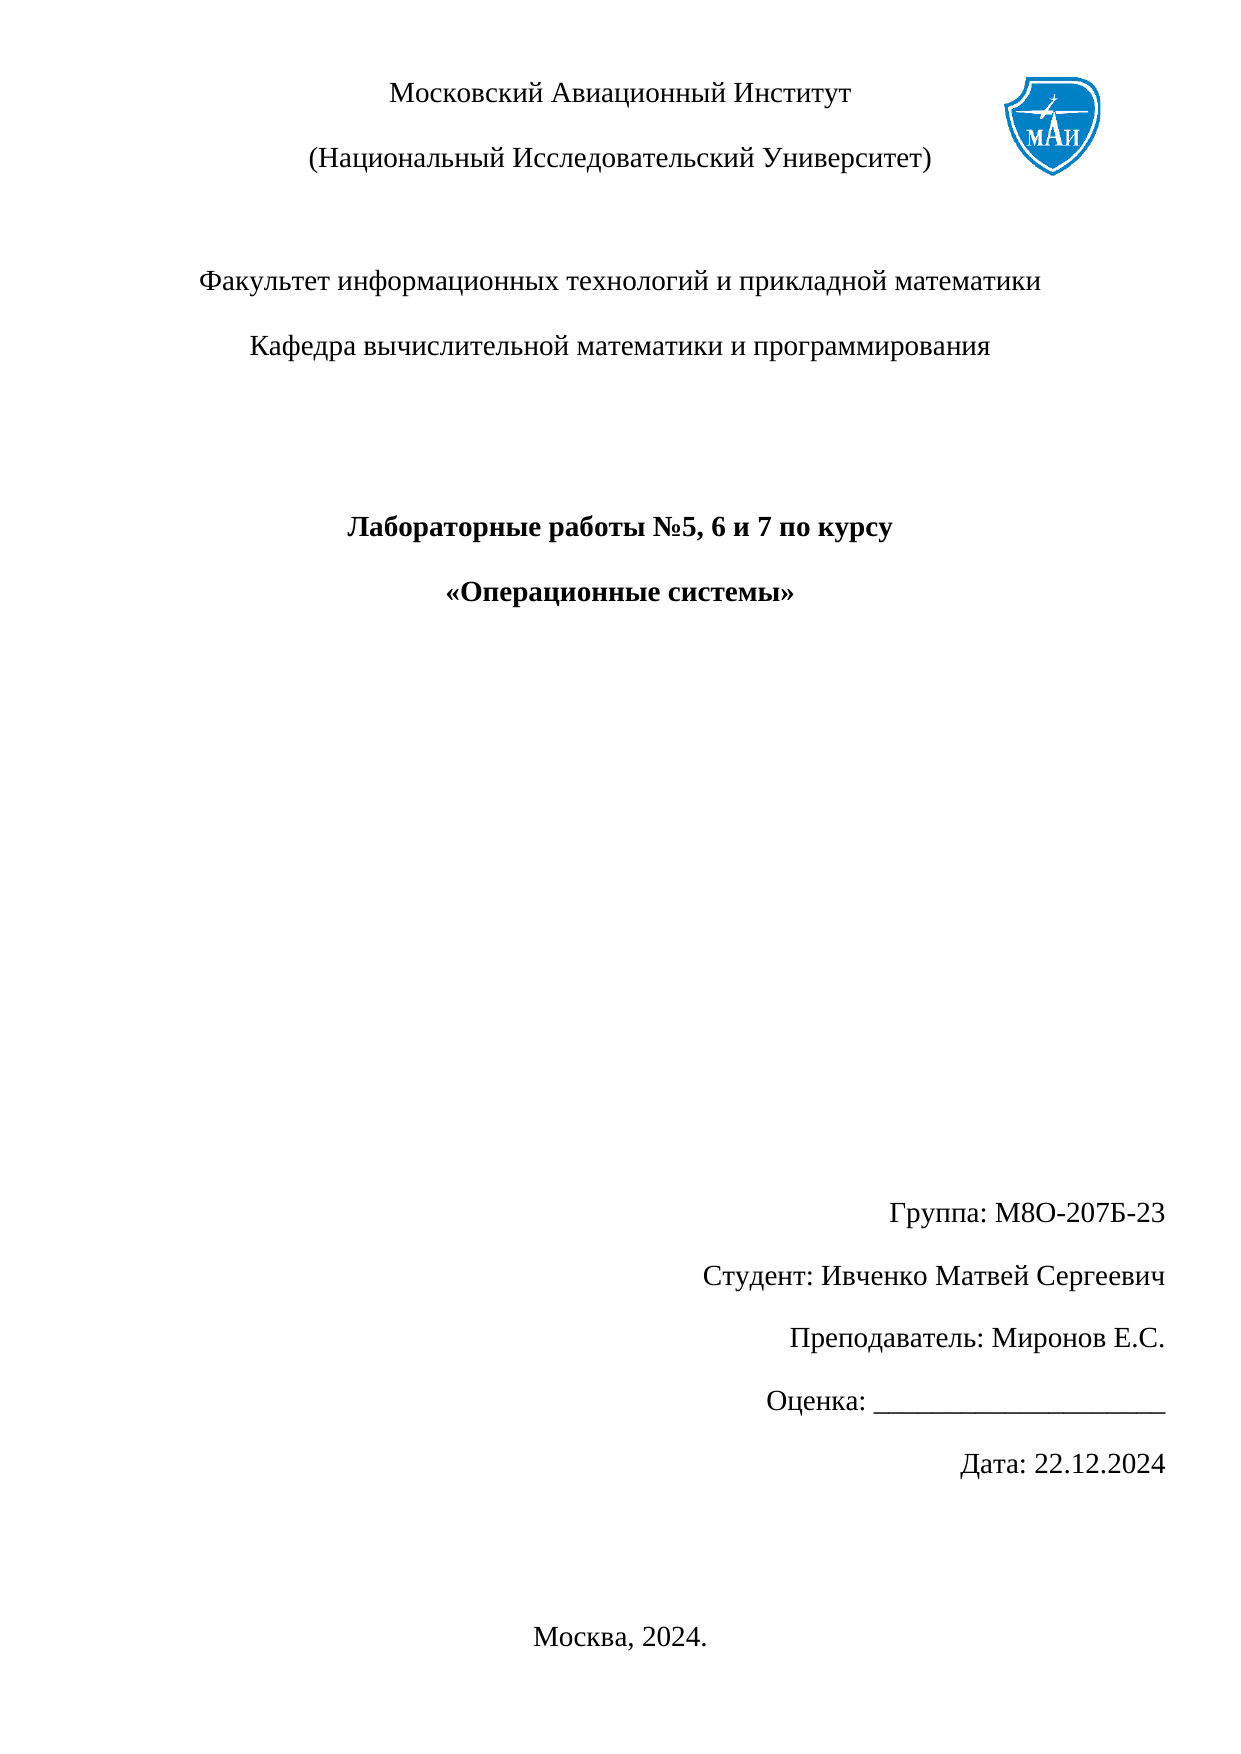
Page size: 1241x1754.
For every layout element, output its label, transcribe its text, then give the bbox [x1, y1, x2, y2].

text Оценка: ____________________ [75, 1383, 1165, 1417]
text Дата: 22.12.2024 [75, 1446, 1165, 1479]
text Кафедра вычислительной математики и программирования [75, 328, 1165, 362]
text Московский Авиационный Институт [75, 75, 1165, 108]
text Студент: Ивченко Матвей Сергеевич [75, 1258, 1165, 1291]
text [1101, 140, 1165, 174]
text Лабораторные работы №5, 6 и 7 по курсу [75, 509, 1165, 543]
text «Операционные системы» [75, 574, 1165, 608]
text Москва, 2024. [75, 1619, 1165, 1653]
text Преподаватель: Миронов Е.С. [75, 1320, 1165, 1354]
text (Национальный Исследовательский Университет) [75, 140, 1003, 174]
text Факультет информационных технологий и прикладной математики [75, 263, 1165, 297]
picture [1003, 77, 1101, 176]
text Группа: М8О-207Б-23 [75, 1195, 1165, 1228]
